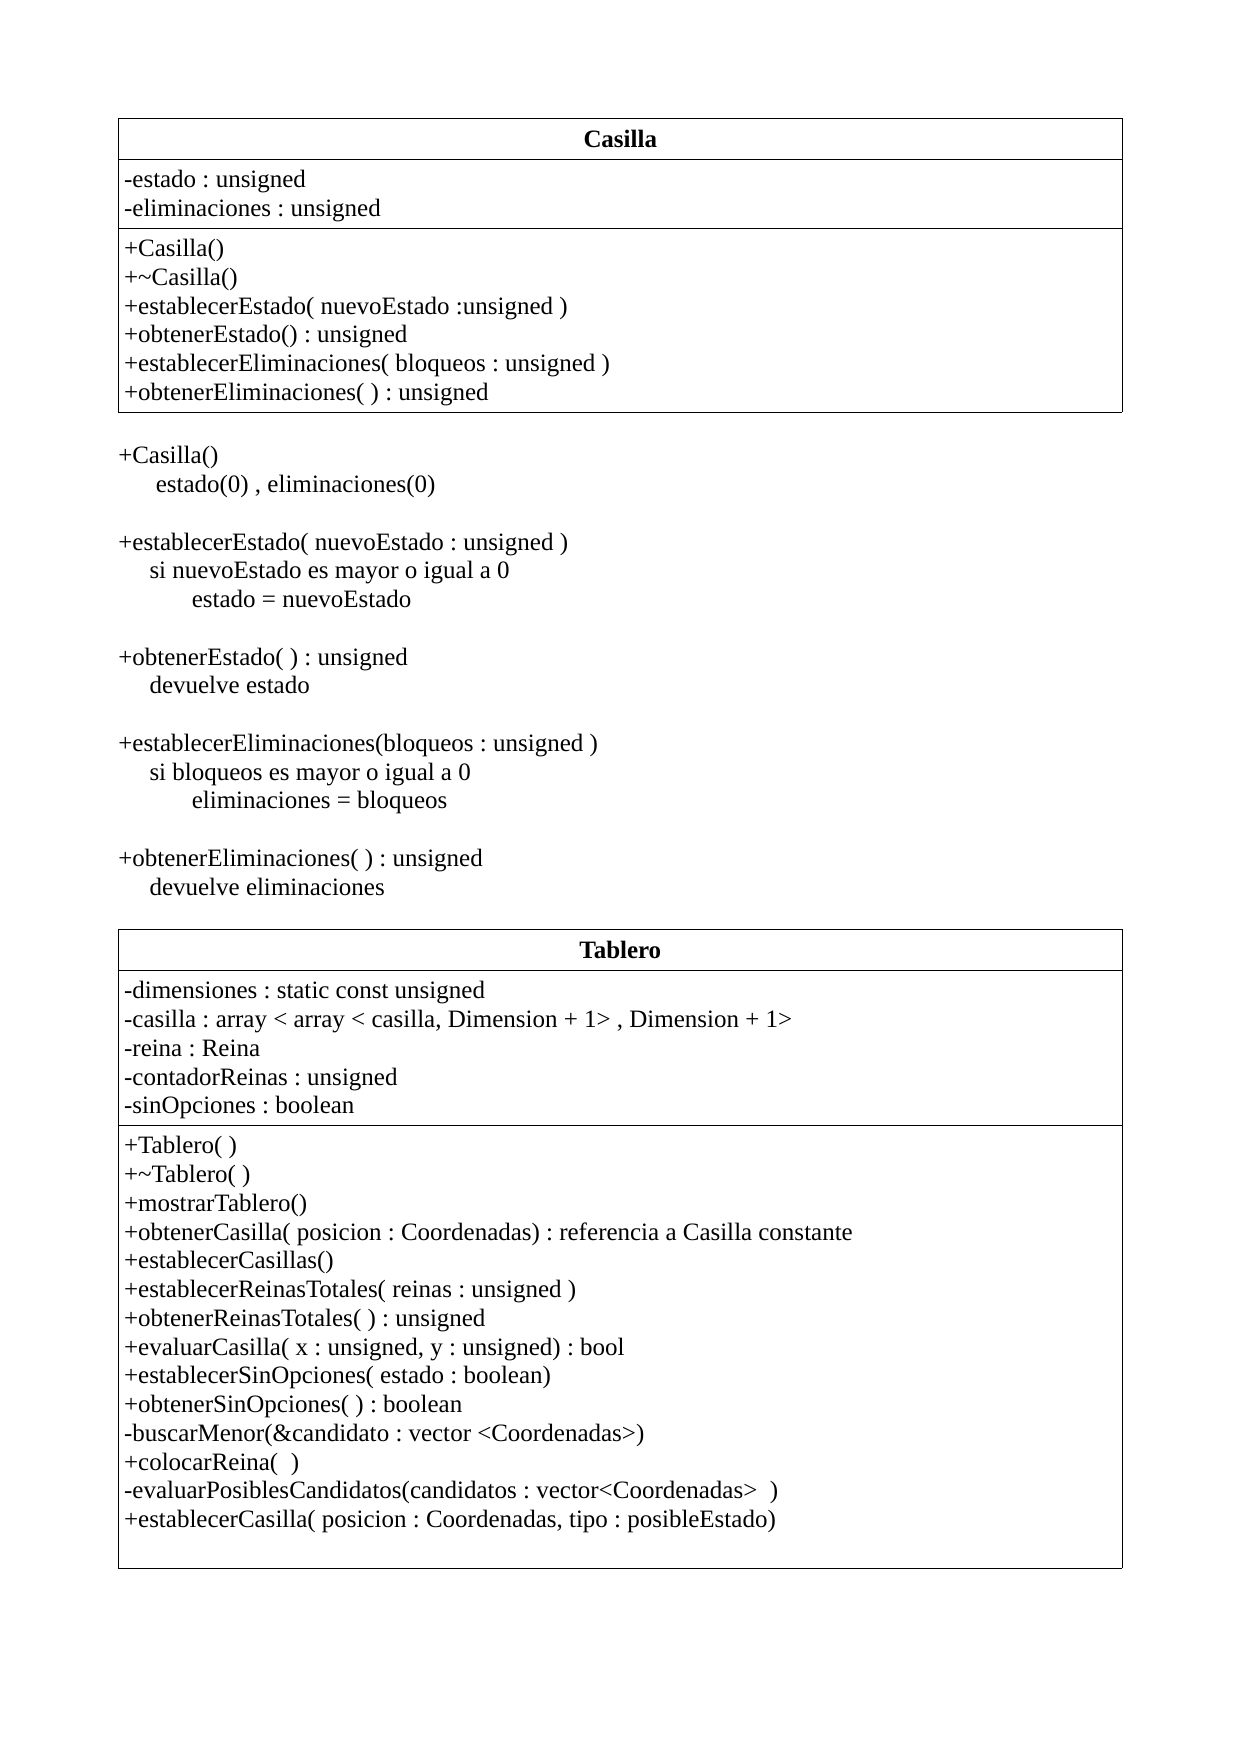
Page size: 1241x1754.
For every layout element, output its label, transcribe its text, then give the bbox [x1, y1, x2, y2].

text eliminaciones = bloqueos [118, 785, 1122, 814]
table_header Tablero [119, 930, 1122, 969]
text +Casilla() [118, 440, 1122, 469]
text si bloqueos es mayor o igual a 0 [118, 757, 1122, 785]
text +establecerEliminaciones(bloqueos : unsigned ) [118, 728, 1122, 757]
table_cell -dimensiones : static const unsigned -casilla : array < array < casilla, Dimension + 1> , Dimension + 1> -reina : Reina -contadorReinas : unsigned -sinOpciones : boolean [119, 971, 1122, 1125]
text si nuevoEstado es mayor o igual a 0 [118, 555, 1122, 584]
table_cell +Tablero( ) +~Tablero( ) +mostrarTablero() +obtenerCasilla( posicion : Coordenadas) : referencia a Casilla constante +establecerCasillas() +establecerReinasTotales( reinas : unsigned ) +obtenerReinasTotales( ) : unsigned +evaluarCasilla( x : unsigned, y : unsigned) : bool +establecerSinOpciones( estado : boolean) +obtenerSinOpciones( ) : boolean -buscarMenor(&candidato : vector <Coordenadas>) +colocarReina( ) -evaluarPosiblesCandidatos(candidatos : vector<Coordenadas> ) +establecerCasilla( posicion : Coordenadas, tipo : posibleEstado) [119, 1126, 1122, 1568]
text +obtenerEliminaciones( ) : unsigned [118, 843, 1122, 872]
table_cell +Casilla() +~Casilla() +establecerEstado( nuevoEstado :unsigned ) +obtenerEstado() : unsigned +establecerEliminaciones( bloqueos : unsigned ) +obtenerEliminaciones( ) : unsigned [119, 229, 1122, 412]
table_header Casilla [119, 119, 1122, 158]
text +obtenerEstado( ) : unsigned [118, 642, 1122, 670]
table_cell -estado : unsigned -eliminaciones : unsigned [119, 160, 1122, 227]
text +establecerEstado( nuevoEstado : unsigned ) [118, 527, 1122, 555]
text estado = nuevoEstado [118, 584, 1122, 613]
text devuelve eliminaciones [118, 872, 1122, 900]
text devuelve estado [118, 670, 1122, 699]
text estado(0) , eliminaciones(0) [118, 469, 1122, 498]
